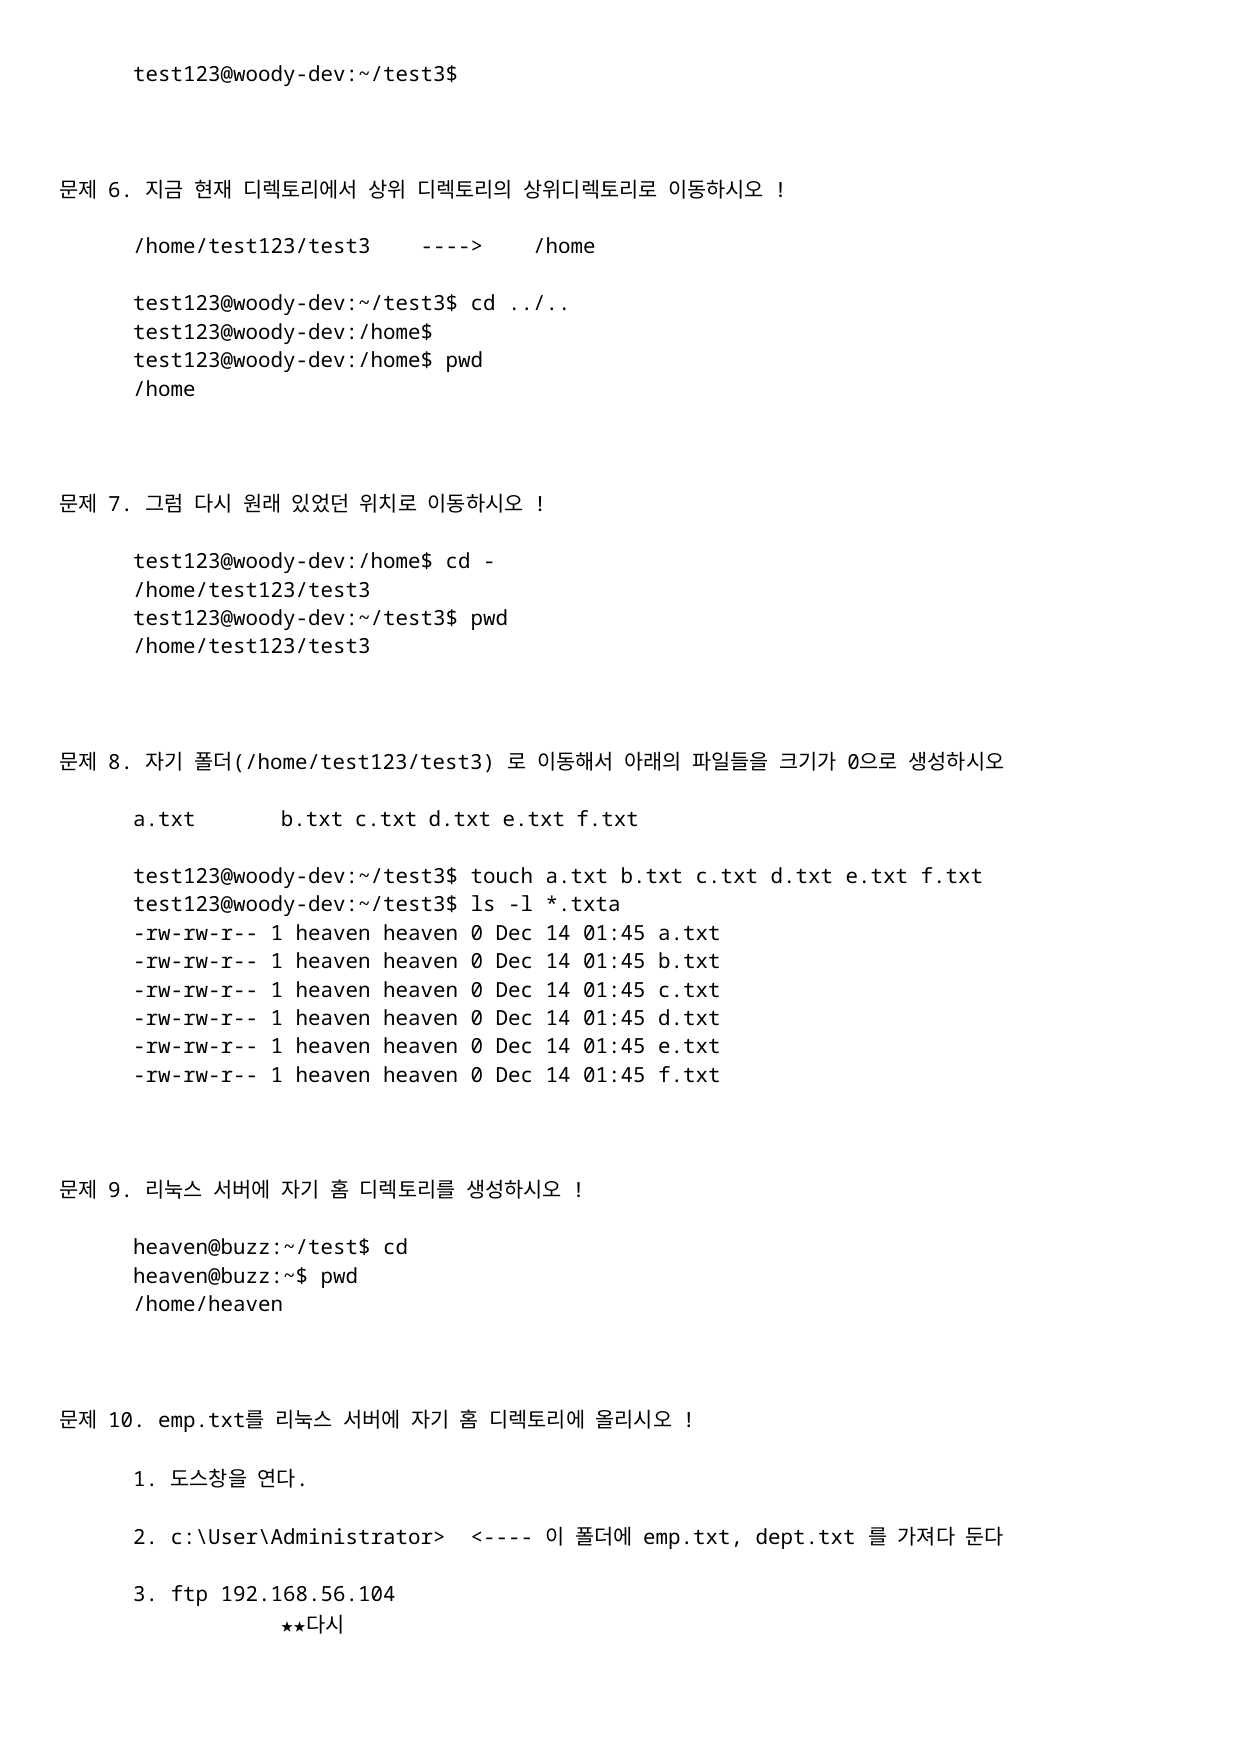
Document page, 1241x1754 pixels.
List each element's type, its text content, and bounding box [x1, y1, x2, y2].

text /home/test123/test3 ----> /home [59, 232, 1180, 260]
text heaven@buzz:~$ pwd [59, 1261, 1180, 1289]
text /home [59, 374, 1180, 402]
text 문제 9. 리눅스 서버에 자기 홈 디렉토리를 생성하시오 ! [59, 1174, 1180, 1204]
text /home/heaven [59, 1289, 1180, 1318]
text test123@woody-dev:~/test3$ touch a.txt b.txt c.txt d.txt e.txt f.txt [59, 861, 1180, 889]
text test123@woody-dev:/home$ pwd [59, 345, 1180, 374]
text heaven@buzz:~/test$ cd [59, 1232, 1180, 1261]
text /home/test123/test3 [59, 575, 1180, 603]
text test123@woody-dev:~/test3$ ls -l *.txta [59, 889, 1180, 918]
text test123@woody-dev:/home$ [59, 317, 1180, 345]
text 3. ftp 192.168.56.104 [59, 1579, 1180, 1608]
text test123@woody-dev:~/test3$ [59, 59, 1180, 87]
text -rw-rw-r-- 1 heaven heaven 0 Dec 14 01:45 c.txt [59, 975, 1180, 1003]
text test123@woody-dev:~/test3$ pwd [59, 603, 1180, 632]
text 2. c:\User\Administrator> <---- 이 폴더에 emp.txt, dept.txt 를 가져다 둔다 [59, 1521, 1180, 1551]
text 문제 7. 그럼 다시 원래 있었던 위치로 이동하시오 ! [59, 487, 1180, 518]
text -rw-rw-r-- 1 heaven heaven 0 Dec 14 01:45 e.txt [59, 1032, 1180, 1060]
text 1. 도스창을 연다. [59, 1462, 1180, 1492]
text -rw-rw-r-- 1 heaven heaven 0 Dec 14 01:45 f.txt [59, 1060, 1180, 1088]
text 문제 8. 자기 폴더(/home/test123/test3) 로 이동해서 아래의 파일들을 크기가 0으로 생성하시오 [59, 745, 1180, 776]
text -rw-rw-r-- 1 heaven heaven 0 Dec 14 01:45 a.txt [59, 918, 1180, 946]
text /home/test123/test3 [59, 632, 1180, 660]
text a.txt b.txt c.txt d.txt e.txt f.txt [59, 804, 1180, 832]
text -rw-rw-r-- 1 heaven heaven 0 Dec 14 01:45 b.txt [59, 946, 1180, 975]
text 문제 10. emp.txt를 리눅스 서버에 자기 홈 디렉토리에 올리시오 ! [59, 1403, 1180, 1433]
text -rw-rw-r-- 1 heaven heaven 0 Dec 14 01:45 d.txt [59, 1003, 1180, 1032]
text test123@woody-dev:~/test3$ cd ../.. [59, 288, 1180, 317]
text test123@woody-dev:/home$ cd - [59, 546, 1180, 575]
text ★★다시 [59, 1608, 1180, 1638]
text 문제 6. 지금 현재 디렉토리에서 상위 디렉토리의 상위디렉토리로 이동하시오 ! [59, 173, 1180, 203]
